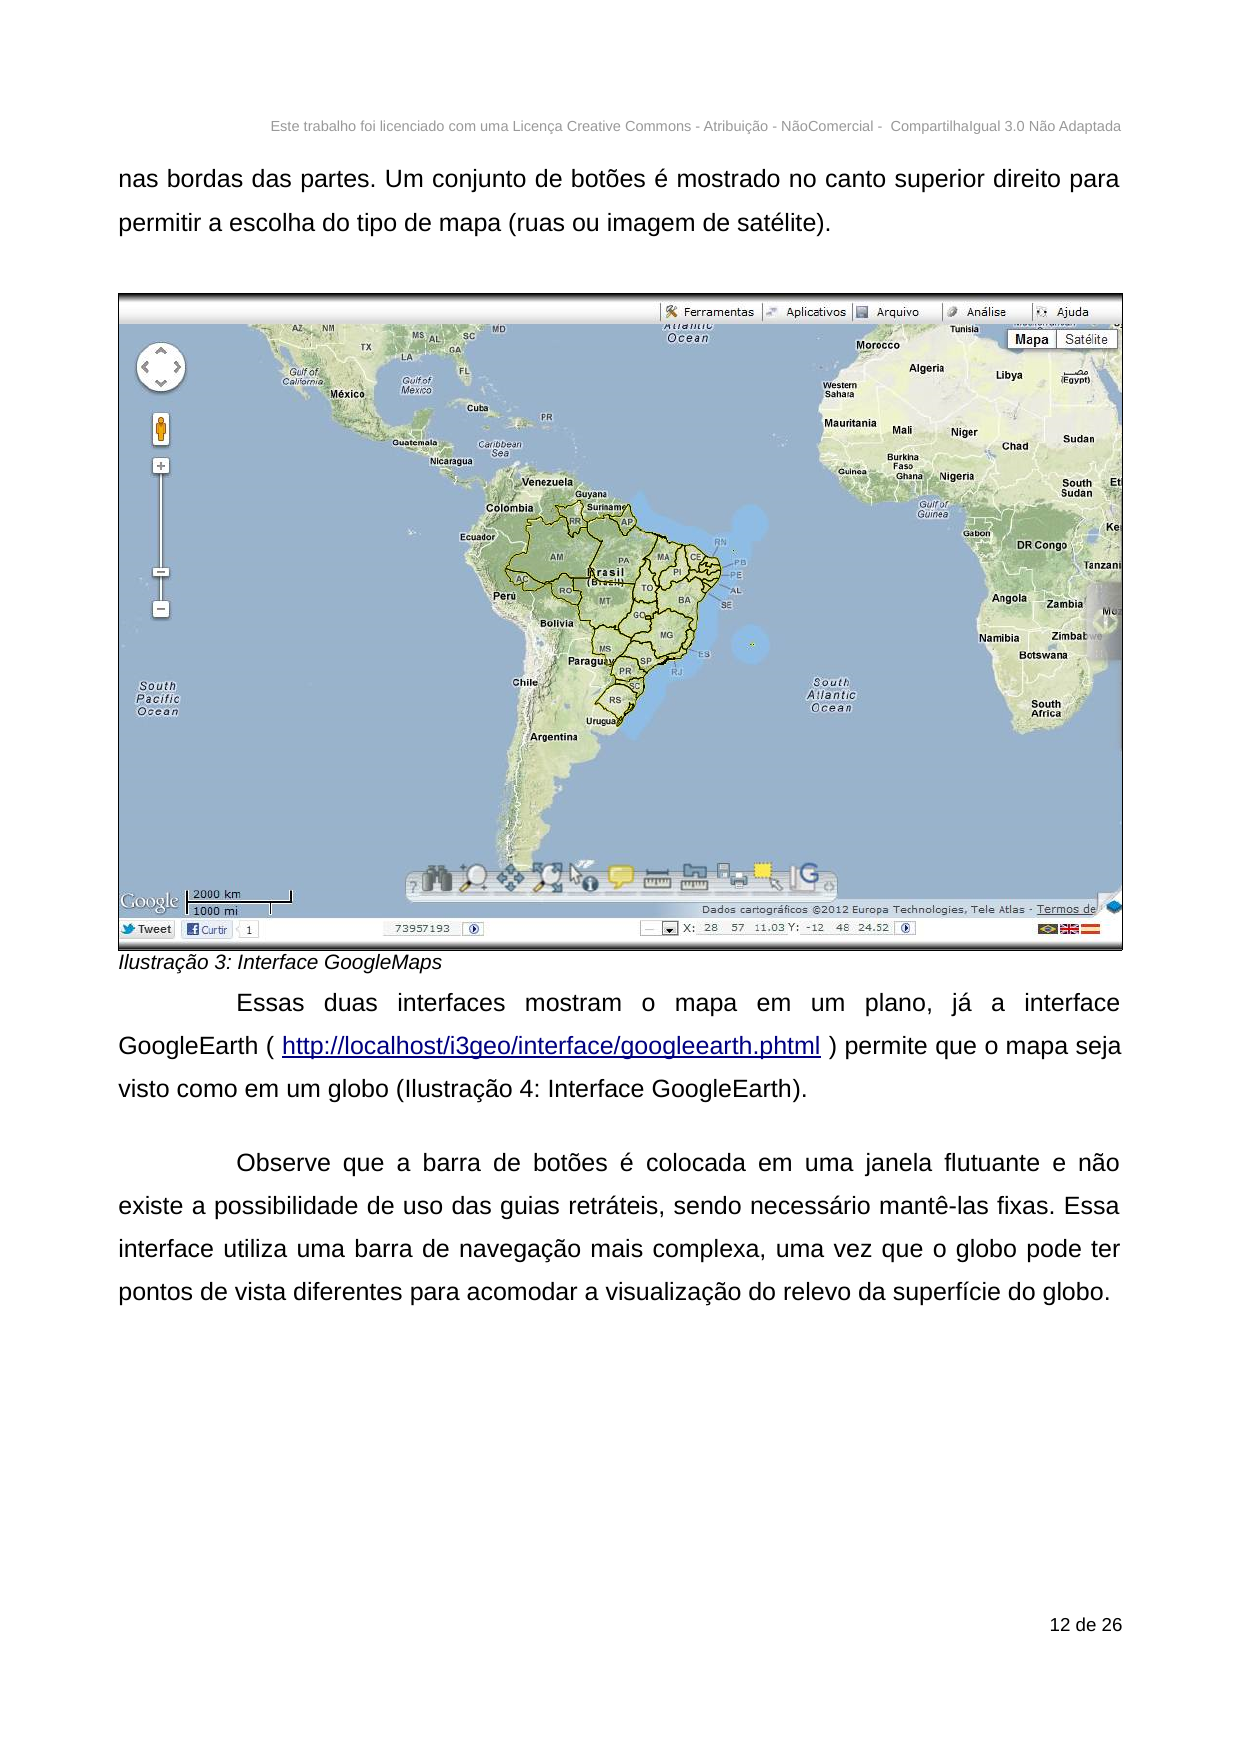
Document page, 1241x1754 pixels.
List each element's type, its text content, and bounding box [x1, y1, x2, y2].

picture [119, 294, 1122, 950]
text Ilustração 3: Interface GoogleMaps [118, 951, 1122, 974]
text Essas duas interfaces mostram o mapa em um plano, já a interface GoogleEarth ( http://localhost/i3geo/interface/googleearth.phtml ) permite que o mapa seja visto como em um globo (Ilustração 4: Interface GoogleEarth). [118, 974, 1122, 1103]
text Observe que a barra de botões é colocada em uma janela flutuante e não existe a possibilidade de uso das guias retráteis, sendo necessário mantê-las fixas. Essa interface utiliza uma barra de navegação mais complexa, uma vez que o globo pode ter pontos de vista diferentes para acomodar a visualização do relevo da superfície do globo. [118, 1148, 1122, 1306]
text nas bordas das partes. Um conjunto de botões é mostrado no canto superior direito para permitir a escolha do tipo de mapa (ruas ou imagem de satélite). [118, 164, 1122, 236]
text [118, 281, 1122, 293]
